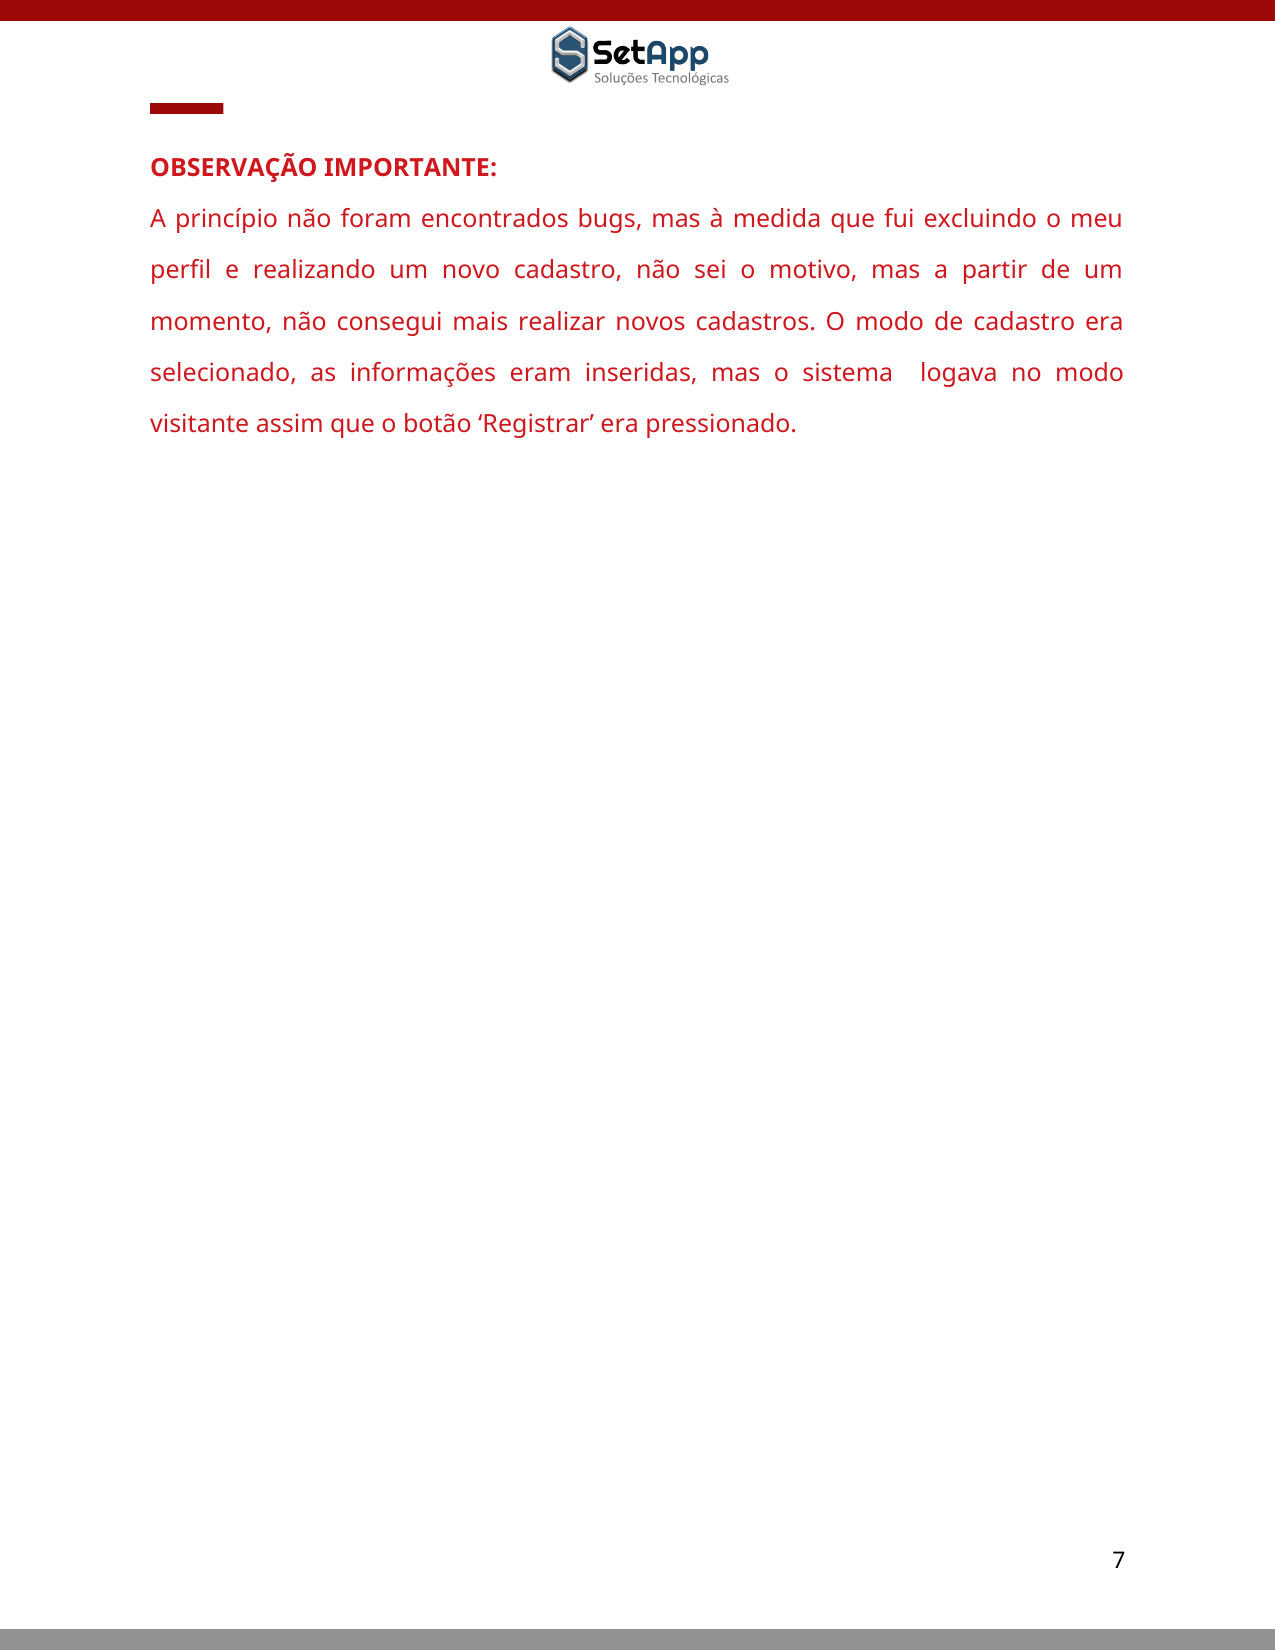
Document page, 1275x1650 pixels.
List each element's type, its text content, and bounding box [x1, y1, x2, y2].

picture [150, 103, 224, 114]
text A princípio não foram encontrados bugs, mas à medida que fui excluindo o meu perfil e realizando um novo cadastro, não sei o motivo, mas a partir de um momento, não consegui mais realizar novos cadastros. O modo de cadastro era selecionado, as informações eram inseridas, mas o sistema logava no modo visitante assim que o botão ‘Registrar’ era pressionado. [150, 201, 1125, 439]
picture [0, 0, 1275, 21]
text OBSERVAÇÃO IMPORTANTE: [150, 150, 1125, 184]
picture [0, 1629, 1275, 1650]
picture [545, 25, 730, 88]
